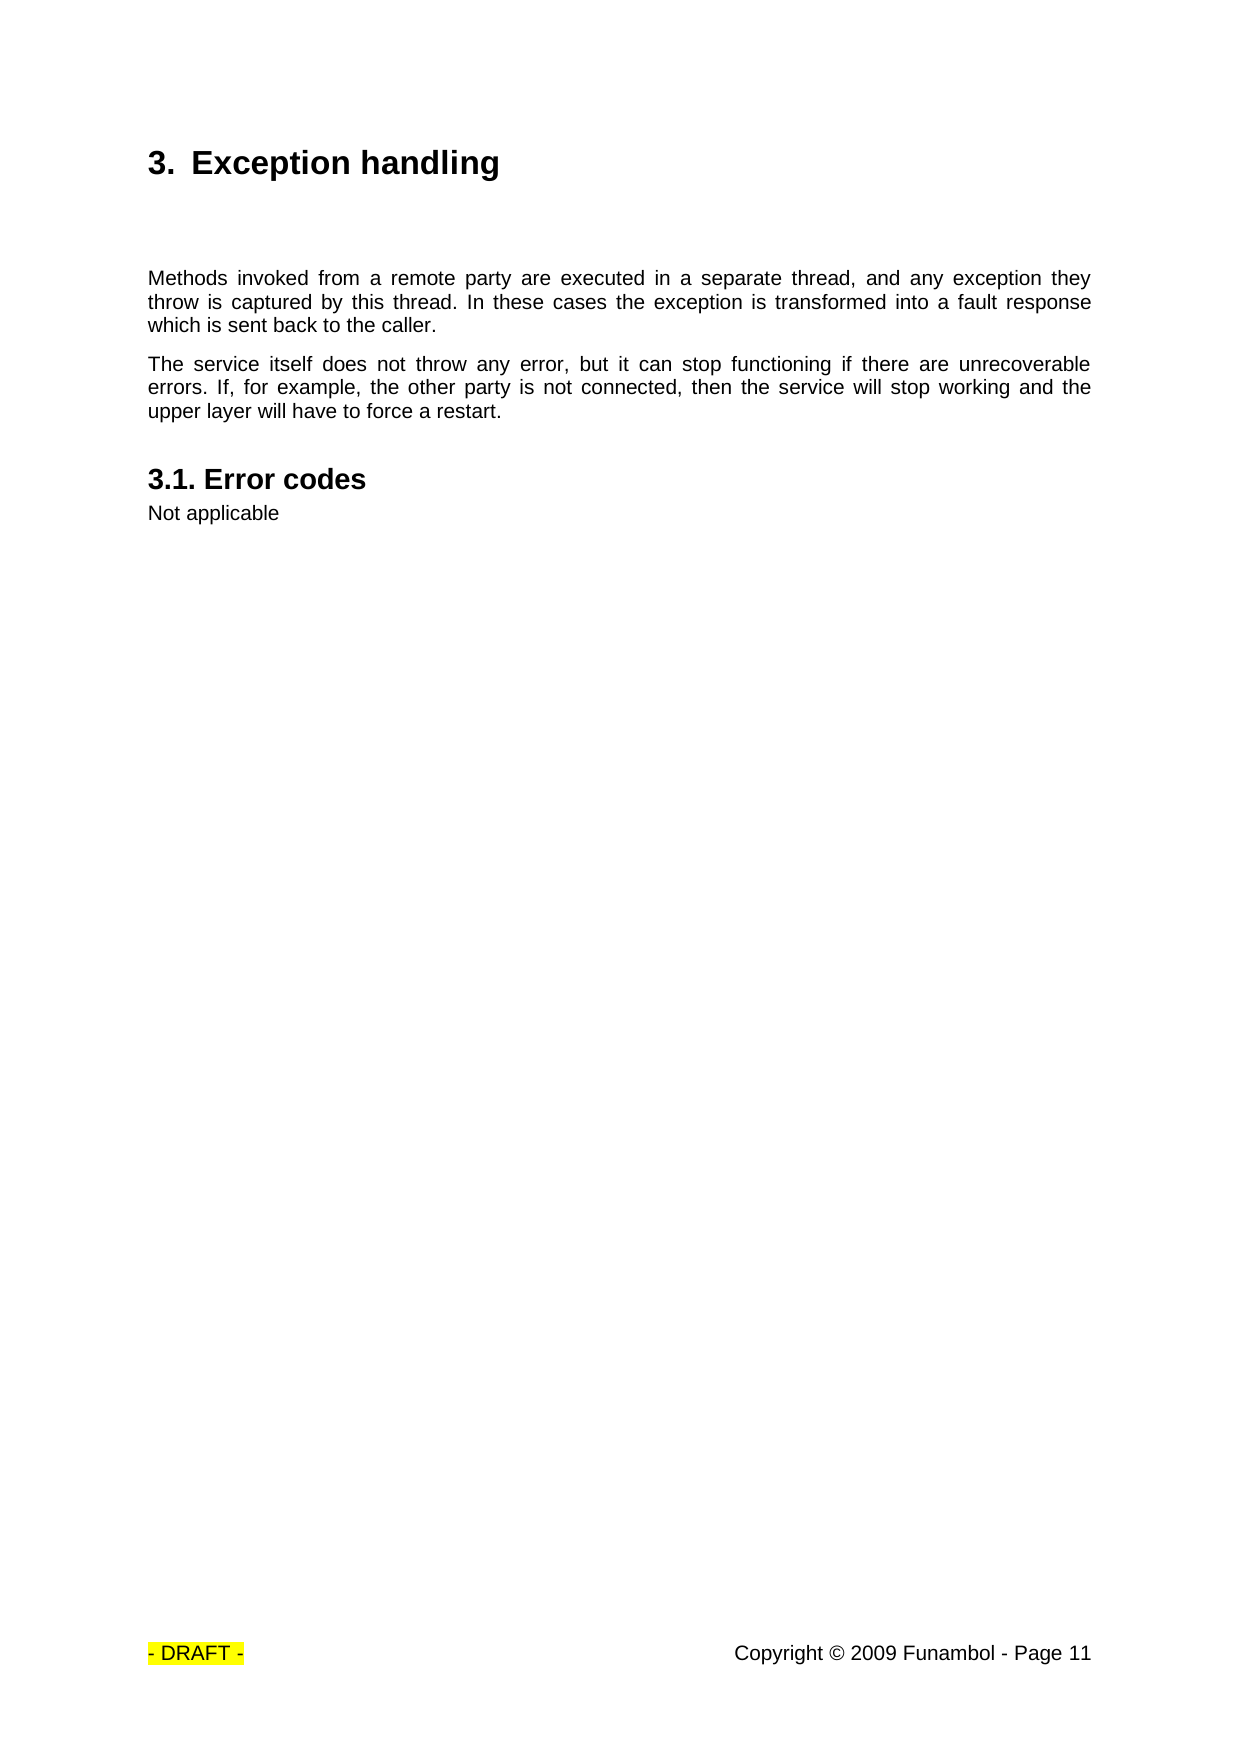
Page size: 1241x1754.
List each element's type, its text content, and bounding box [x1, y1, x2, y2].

text The service itself does not throw any error, but it can stop functioning if there are unrecoverable errors. If, for example, the other party is not connected, then the service will stop working and the upper layer will have to force a restart. [148, 352, 1093, 423]
text Methods invoked from a remote party are executed in a separate thread, and any exception they throw is captured by this thread. In these cases the exception is transformed into a fault response which is sent back to the caller. [148, 267, 1093, 337]
subtitle Exception handling [148, 144, 1093, 181]
text Not applicable [148, 502, 1093, 525]
subtitle Error codes [148, 463, 1093, 495]
